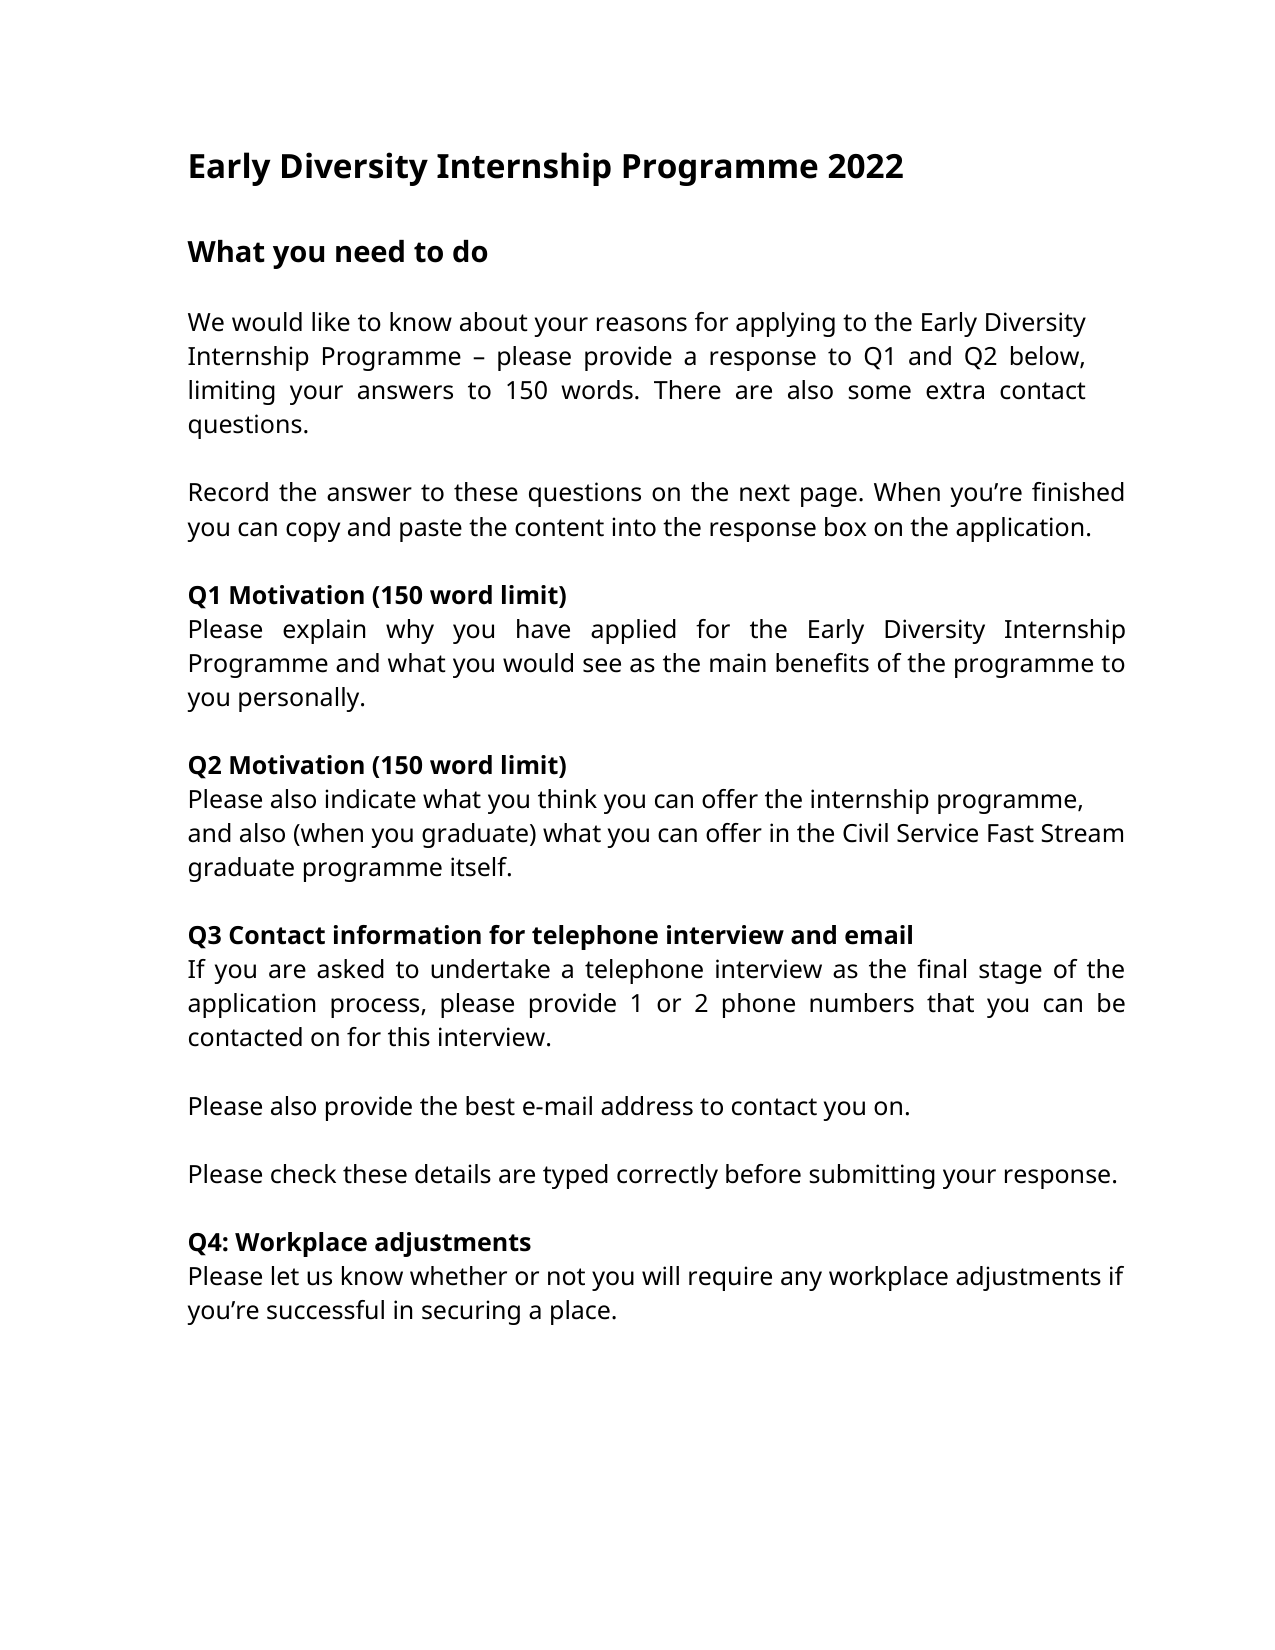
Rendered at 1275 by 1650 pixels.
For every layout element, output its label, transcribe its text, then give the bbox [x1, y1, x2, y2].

text Record the answer to these questions on the next page. When you’re finished you can copy and paste the content into the response box on the application. [187, 475, 1127, 543]
text What you need to do [187, 231, 1127, 271]
text Q4: Workplace adjustments [187, 1224, 1127, 1258]
text Please also provide the best e-mail address to contact you on. [187, 1088, 1127, 1122]
text Early Diversity Internship Programme 2022 [187, 143, 1127, 189]
text Q3 Contact information for telephone interview and email [187, 918, 1127, 952]
text Please explain why you have applied for the Early Diversity Internship Programme and what you would see as the main benefits of the programme to you personally. [187, 611, 1127, 713]
text Please also indicate what you think you can offer the internship programme, and also (when you graduate) what you can offer in the Civil Service Fast Stream graduate programme itself. [187, 782, 1127, 884]
text If you are asked to undertake a telephone interview as the final stage of the application process, please provide 1 or 2 phone numbers that you can be contacted on for this interview. [187, 952, 1127, 1054]
text Q1 Motivation (150 word limit) [187, 577, 1127, 611]
text Q2 Motivation (150 word limit) [187, 748, 1127, 782]
text Please let us know whether or not you will require any workplace adjustments if you’re successful in securing a place. [187, 1258, 1127, 1327]
text We would like to know about your reasons for applying to the Early Diversity Internship Programme – please provide a response to Q1 and Q2 below, limiting your answers to 150 words. There are also some extra contact questions. [187, 305, 1087, 441]
text Please check these details are typed correctly before submitting your response. [187, 1156, 1127, 1190]
